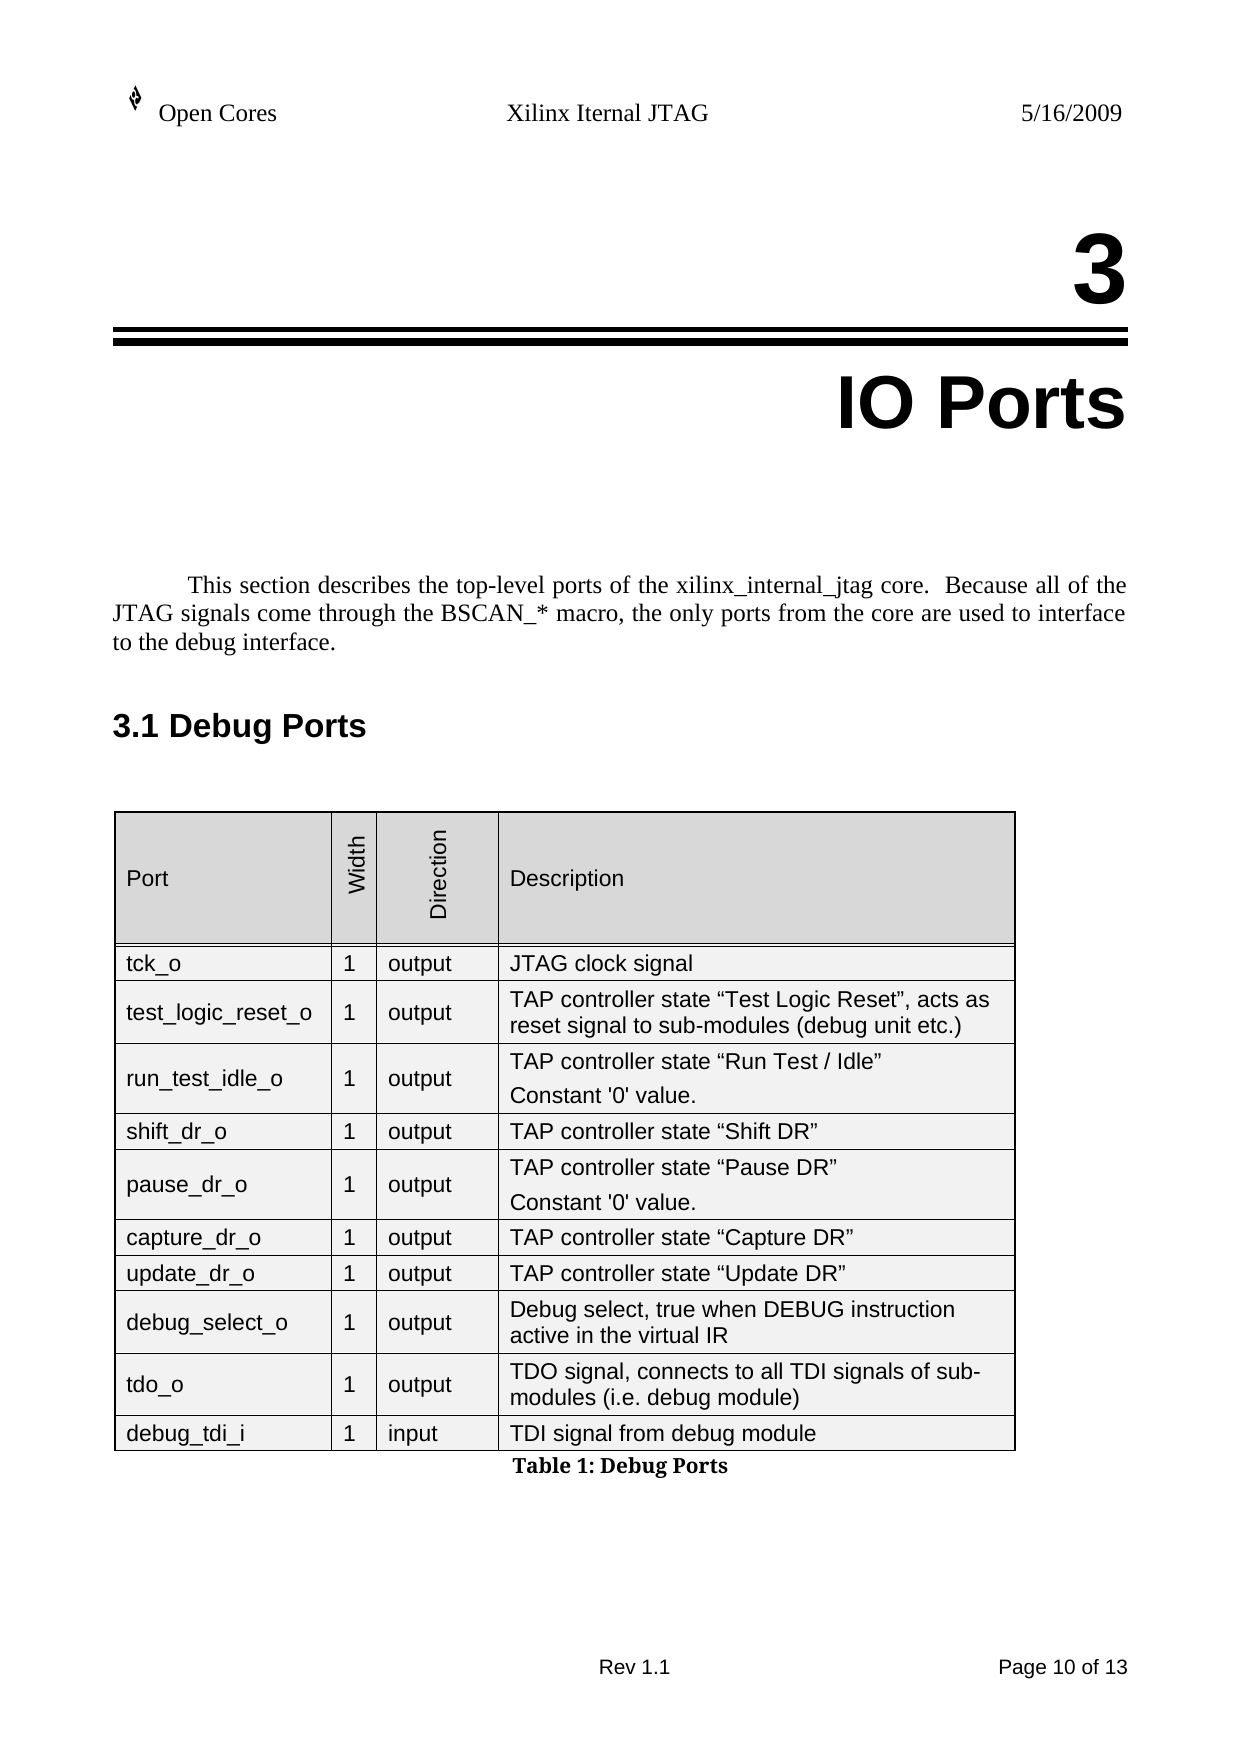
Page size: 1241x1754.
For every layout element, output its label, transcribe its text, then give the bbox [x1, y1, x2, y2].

table_cell 1 [332, 1044, 376, 1113]
table_cell debug_tdi_i [116, 1416, 331, 1450]
table_header Description [499, 813, 1014, 943]
table_cell update_dr_o [116, 1256, 331, 1290]
table_header Port [116, 813, 331, 943]
table_cell output [377, 1354, 498, 1414]
table_cell TDO signal, connects to all TDI signals of sub-modules (i.e. debug module) [499, 1354, 1014, 1414]
table_cell 1 [332, 1150, 376, 1219]
table_cell TAP controller state “Shift DR” [499, 1114, 1014, 1148]
table_cell tck_o [116, 947, 331, 980]
table_cell TAP controller state “Test Logic Reset”, acts as reset signal to sub-modules (debug unit etc.) [499, 981, 1014, 1042]
table_header Direction [377, 813, 498, 943]
table_cell shift_dr_o [116, 1114, 331, 1148]
table_cell 1 [332, 1416, 376, 1450]
table_header Width [332, 813, 376, 943]
table_cell debug_select_o [116, 1291, 331, 1352]
table_cell output [377, 1044, 498, 1113]
table_cell TDI signal from debug module [499, 1416, 1014, 1450]
table_cell TAP controller state “Update DR” [499, 1256, 1014, 1290]
table_cell output [377, 1291, 498, 1352]
table_cell run_test_idle_o [116, 1044, 331, 1113]
table_cell JTAG clock signal [499, 947, 1014, 980]
table_cell Debug select, true when DEBUG instruction active in the virtual IR [499, 1291, 1014, 1352]
table_cell TAP controller state “Pause DR” Constant '0' value. [499, 1150, 1014, 1219]
table_cell 1 [332, 1256, 376, 1290]
table_cell output [377, 981, 498, 1042]
table_cell 1 [332, 1354, 376, 1414]
table_cell input [377, 1416, 498, 1450]
table_cell pause_dr_o [116, 1150, 331, 1219]
table_cell TAP controller state “Capture DR” [499, 1220, 1014, 1255]
table_cell 1 [332, 981, 376, 1042]
table_cell capture_dr_o [116, 1220, 331, 1255]
table_cell output [377, 1220, 498, 1255]
text Table 1: Debug Ports [112, 1451, 1128, 1480]
subtitle Debug Ports [112, 706, 1128, 744]
table_cell output [377, 1114, 498, 1148]
table_cell 1 [332, 947, 376, 980]
text This section describes the top-level ports of the xilinx_internal_jtag core. Because all of the JTAG signals come through the BSCAN_* macro, the only ports from the core are used to interface to the debug interface. [112, 570, 1128, 656]
table_cell 1 [332, 1291, 376, 1352]
table_cell 1 [332, 1114, 376, 1148]
table_cell output [377, 1256, 498, 1290]
table_cell tdo_o [116, 1354, 331, 1414]
subtitle IO Ports [112, 358, 1128, 445]
table_cell TAP controller state “Run Test / Idle” Constant '0' value. [499, 1044, 1014, 1113]
table_cell 1 [332, 1220, 376, 1255]
table_cell output [377, 947, 498, 980]
table_cell output [377, 1150, 498, 1219]
table_cell test_logic_reset_o [116, 981, 331, 1042]
